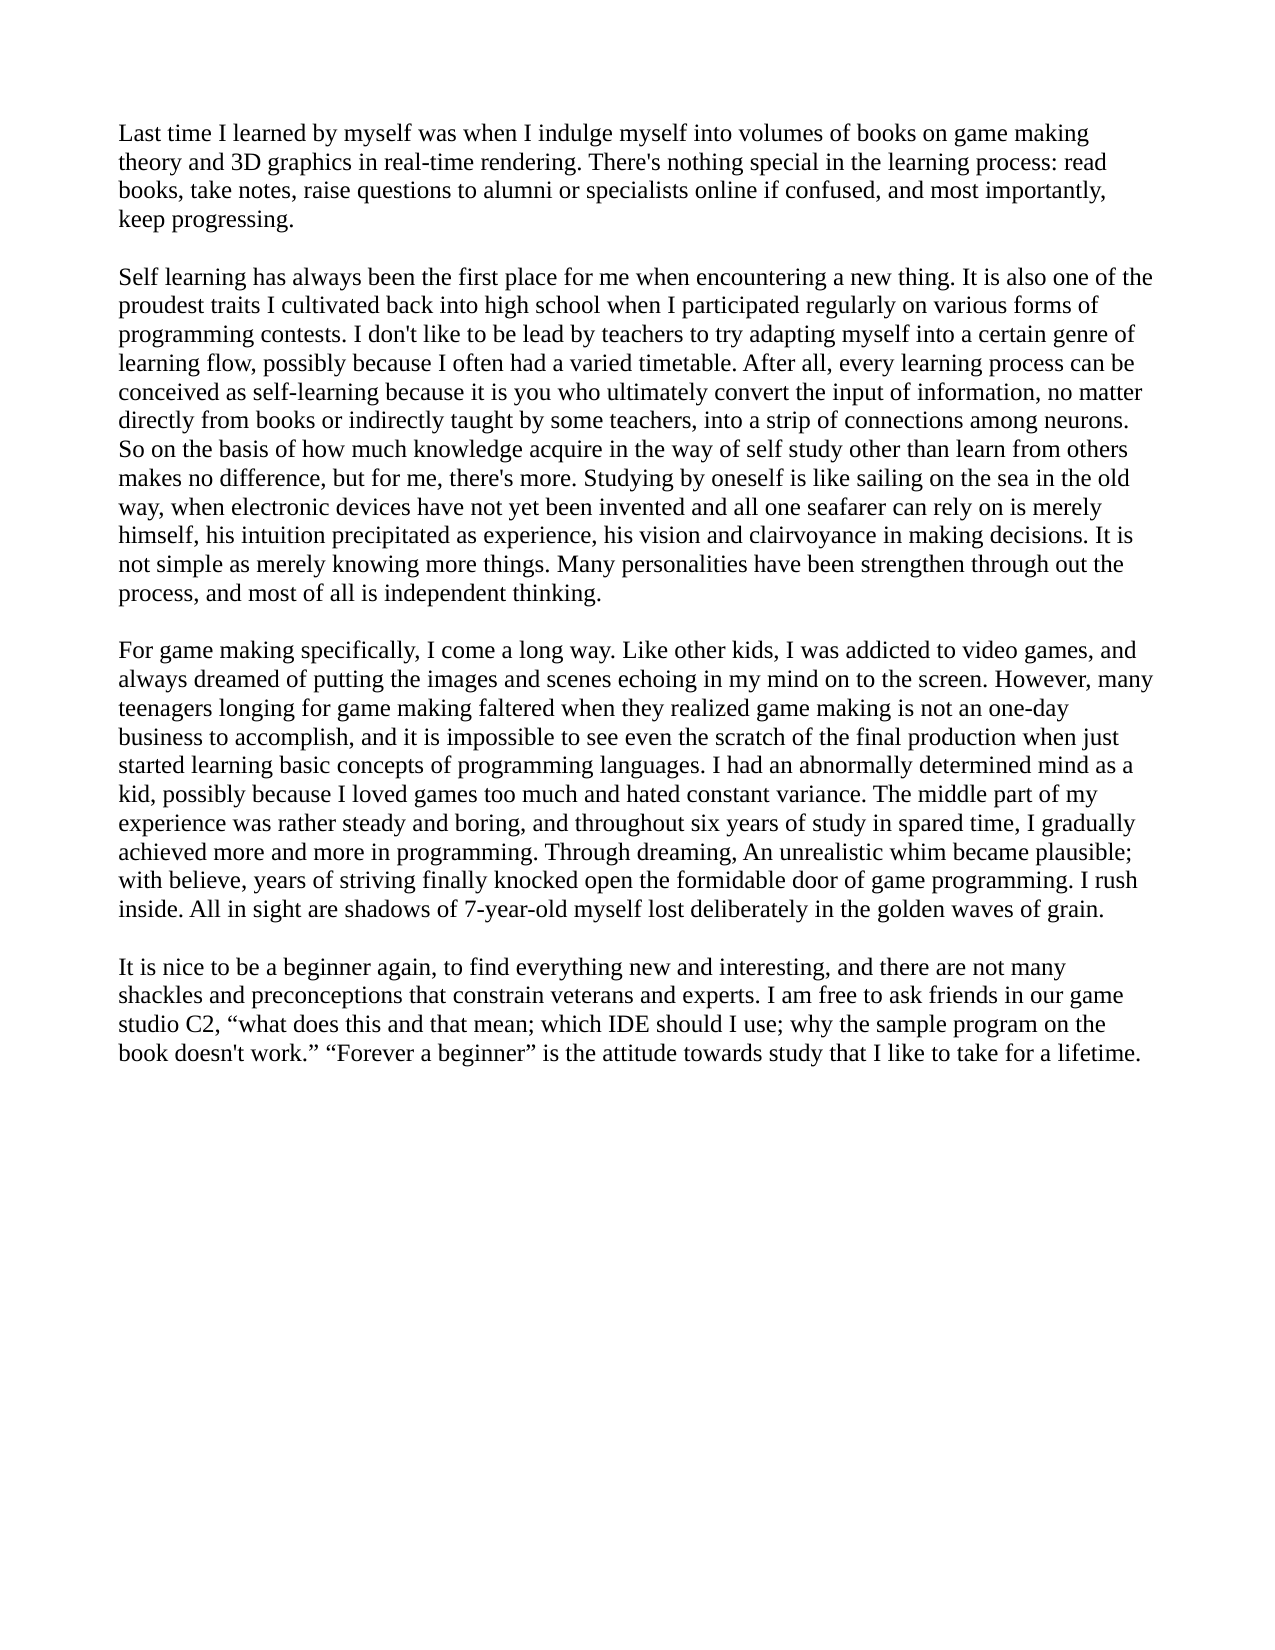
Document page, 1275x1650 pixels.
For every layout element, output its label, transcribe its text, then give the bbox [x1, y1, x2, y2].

text Self learning has always been the first place for me when encountering a new thing. It is also one of the proudest traits I cultivated back into high school when I participated regularly on various forms of programming contests. I don't like to be lead by teachers to try adapting myself into a certain genre of learning flow, possibly because I often had a varied timetable. After all, every learning process can be conceived as self-learning because it is you who ultimately convert the input of information, no matter directly from books or indirectly taught by some teachers, into a strip of connections among neurons. So on the basis of how much knowledge acquire in the way of self study other than learn from others makes no difference, but for me, there's more. Studying by oneself is like sailing on the sea in the old way, when electronic devices have not yet been invented and all one seafarer can rely on is merely himself, his intuition precipitated as experience, his vision and clairvoyance in making decisions. It is not simple as merely knowing more things. Many personalities have been strengthen through out the process, and most of all is independent thinking. [118, 262, 1157, 607]
text It is nice to be a beginner again, to find everything new and interesting, and there are not many shackles and preconceptions that constrain veterans and experts. I am free to ask friends in our game studio C2, “what does this and that mean; which IDE should I use; why the sample program on the book doesn't work.” “Forever a beginner” is the attitude towards study that I like to take for a lifetime. [118, 952, 1157, 1067]
text Last time I learned by myself was when I indulge myself into volumes of books on game making theory and 3D graphics in real-time rendering. There's nothing special in the learning process: read books, take notes, raise questions to alumni or specialists online if confused, and most importantly, keep progressing. [118, 118, 1157, 233]
text For game making specifically, I come a long way. Like other kids, I was addicted to video games, and always dreamed of putting the images and scenes echoing in my mind on to the screen. However, many teenagers longing for game making faltered when they realized game making is not an one-day business to accomplish, and it is impossible to see even the scratch of the final production when just started learning basic concepts of programming languages. I had an abnormally determined mind as a kid, possibly because I loved games too much and hated constant variance. The middle part of my experience was rather steady and boring, and throughout six years of study in spared time, I gradually achieved more and more in programming. Through dreaming, An unrealistic whim became plausible; with believe, years of striving finally knocked open the formidable door of game programming. I rush inside. All in sight are shadows of 7-year-old myself lost deliberately in the golden waves of grain. [118, 636, 1157, 923]
